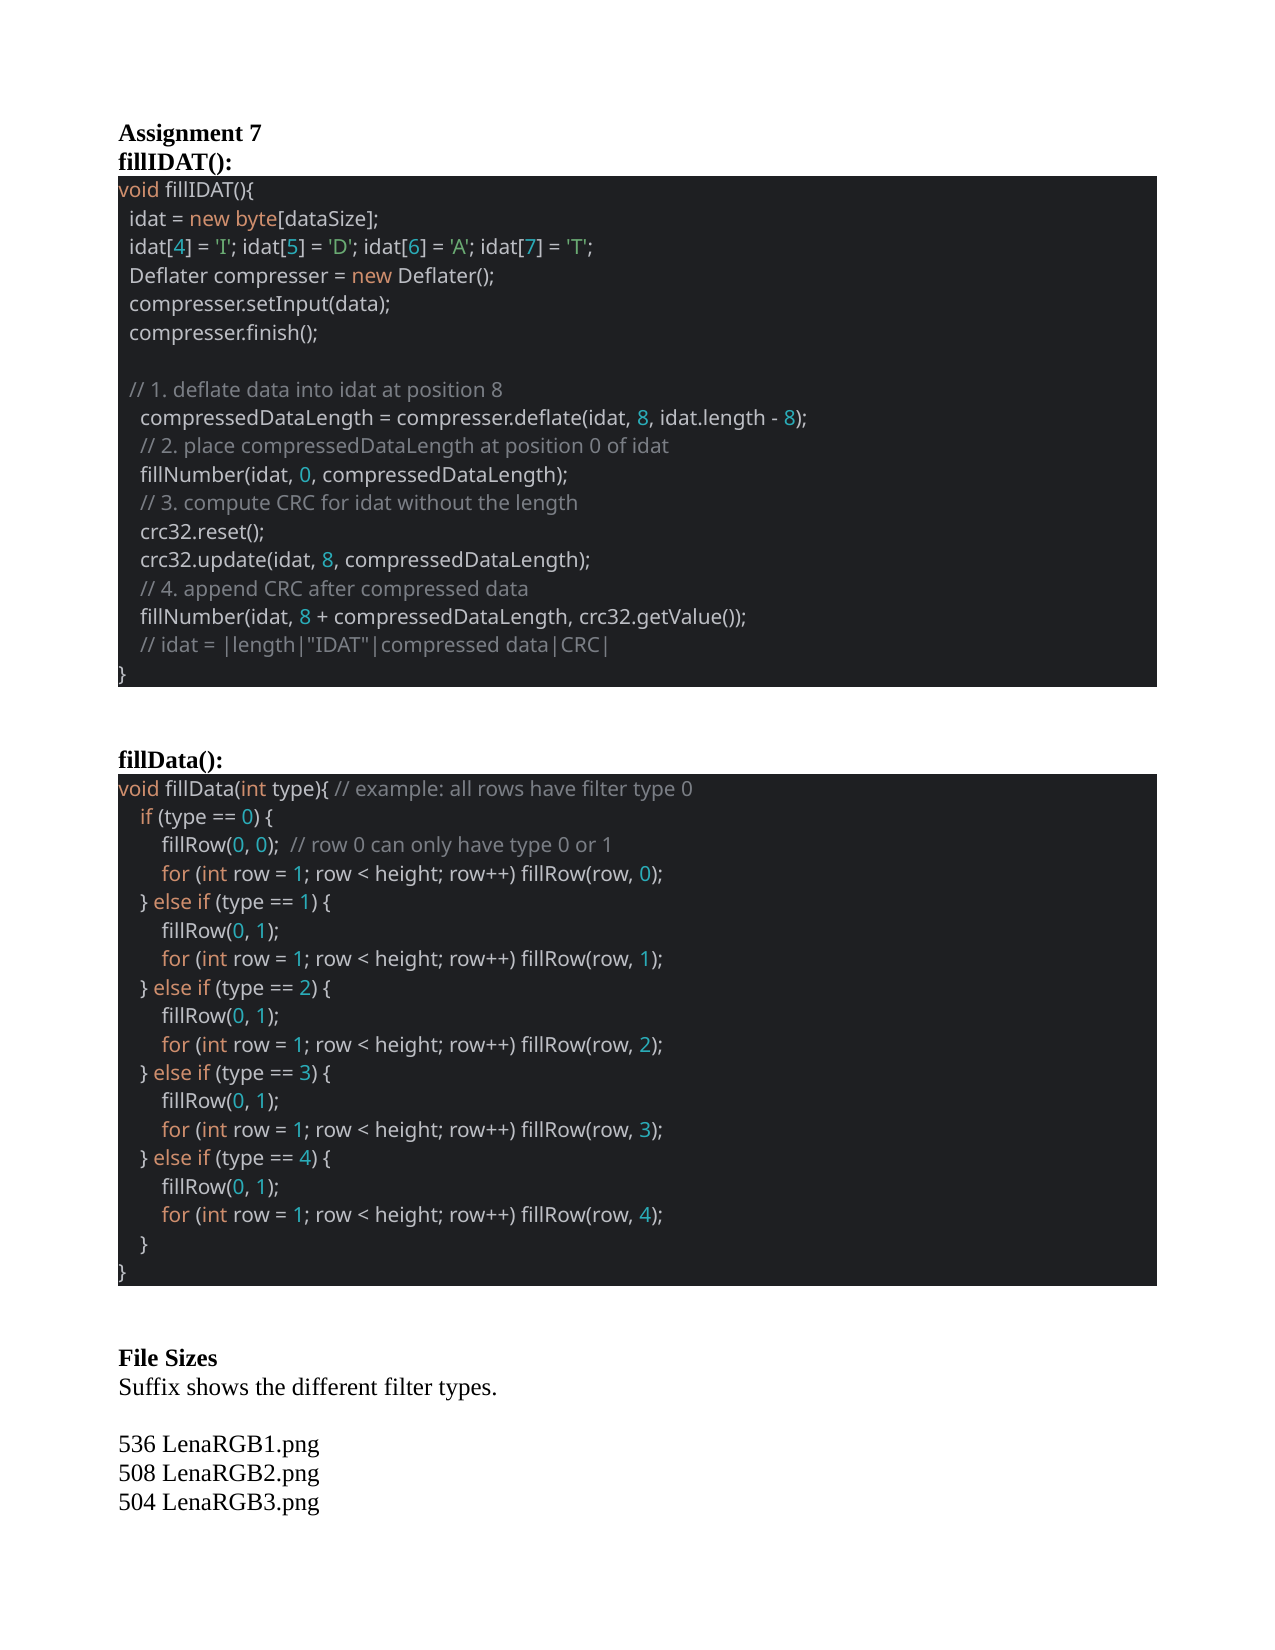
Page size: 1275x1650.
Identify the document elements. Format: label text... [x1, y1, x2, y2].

text fillData(): [118, 745, 1157, 774]
text void fillIDAT(){ idat = new byte[dataSize]; idat[4] = 'I'; idat[5] = 'D'; idat[6] = 'A'; idat[7] = 'T'; Deflater compresser = new Deflater(); compresser.setInput(data); compresser.finish(); // 1. deflate data into idat at position 8 compressedDataLength = compresser.deflate(idat, 8, idat.length - 8); // 2. place compressedDataLength at position 0 of idat fillNumber(idat, 0, compressedDataLength); // 3. compute CRC for idat without the length crc32.reset(); crc32.update(idat, 8, compressedDataLength); // 4. append CRC after compressed data fillNumber(idat, 8 + compressedDataLength, crc32.getValue()); // idat = |length|"IDAT"|compressed data|CRC| } [118, 176, 1157, 687]
text fillIDAT(): [118, 147, 1157, 176]
text File Sizes [118, 1343, 1157, 1372]
text 508 LenaRGB2.png [118, 1458, 1157, 1487]
text 504 LenaRGB3.png [118, 1487, 1157, 1516]
text Suffix shows the different filter types. [118, 1372, 1157, 1401]
text 536 LenaRGB1.png [118, 1429, 1157, 1458]
text Assignment 7 [118, 118, 1157, 147]
text void fillData(int type){ // example: all rows have filter type 0 if (type == 0) { fillRow(0, 0); // row 0 can only have type 0 or 1 for (int row = 1; row < height; row++) fillRow(row, 0); } else if (type == 1) { fillRow(0, 1); for (int row = 1; row < height; row++) fillRow(row, 1); } else if (type == 2) { fillRow(0, 1); for (int row = 1; row < height; row++) fillRow(row, 2); } else if (type == 3) { fillRow(0, 1); for (int row = 1; row < height; row++) fillRow(row, 3); } else if (type == 4) { fillRow(0, 1); for (int row = 1; row < height; row++) fillRow(row, 4); } } [118, 774, 1157, 1286]
